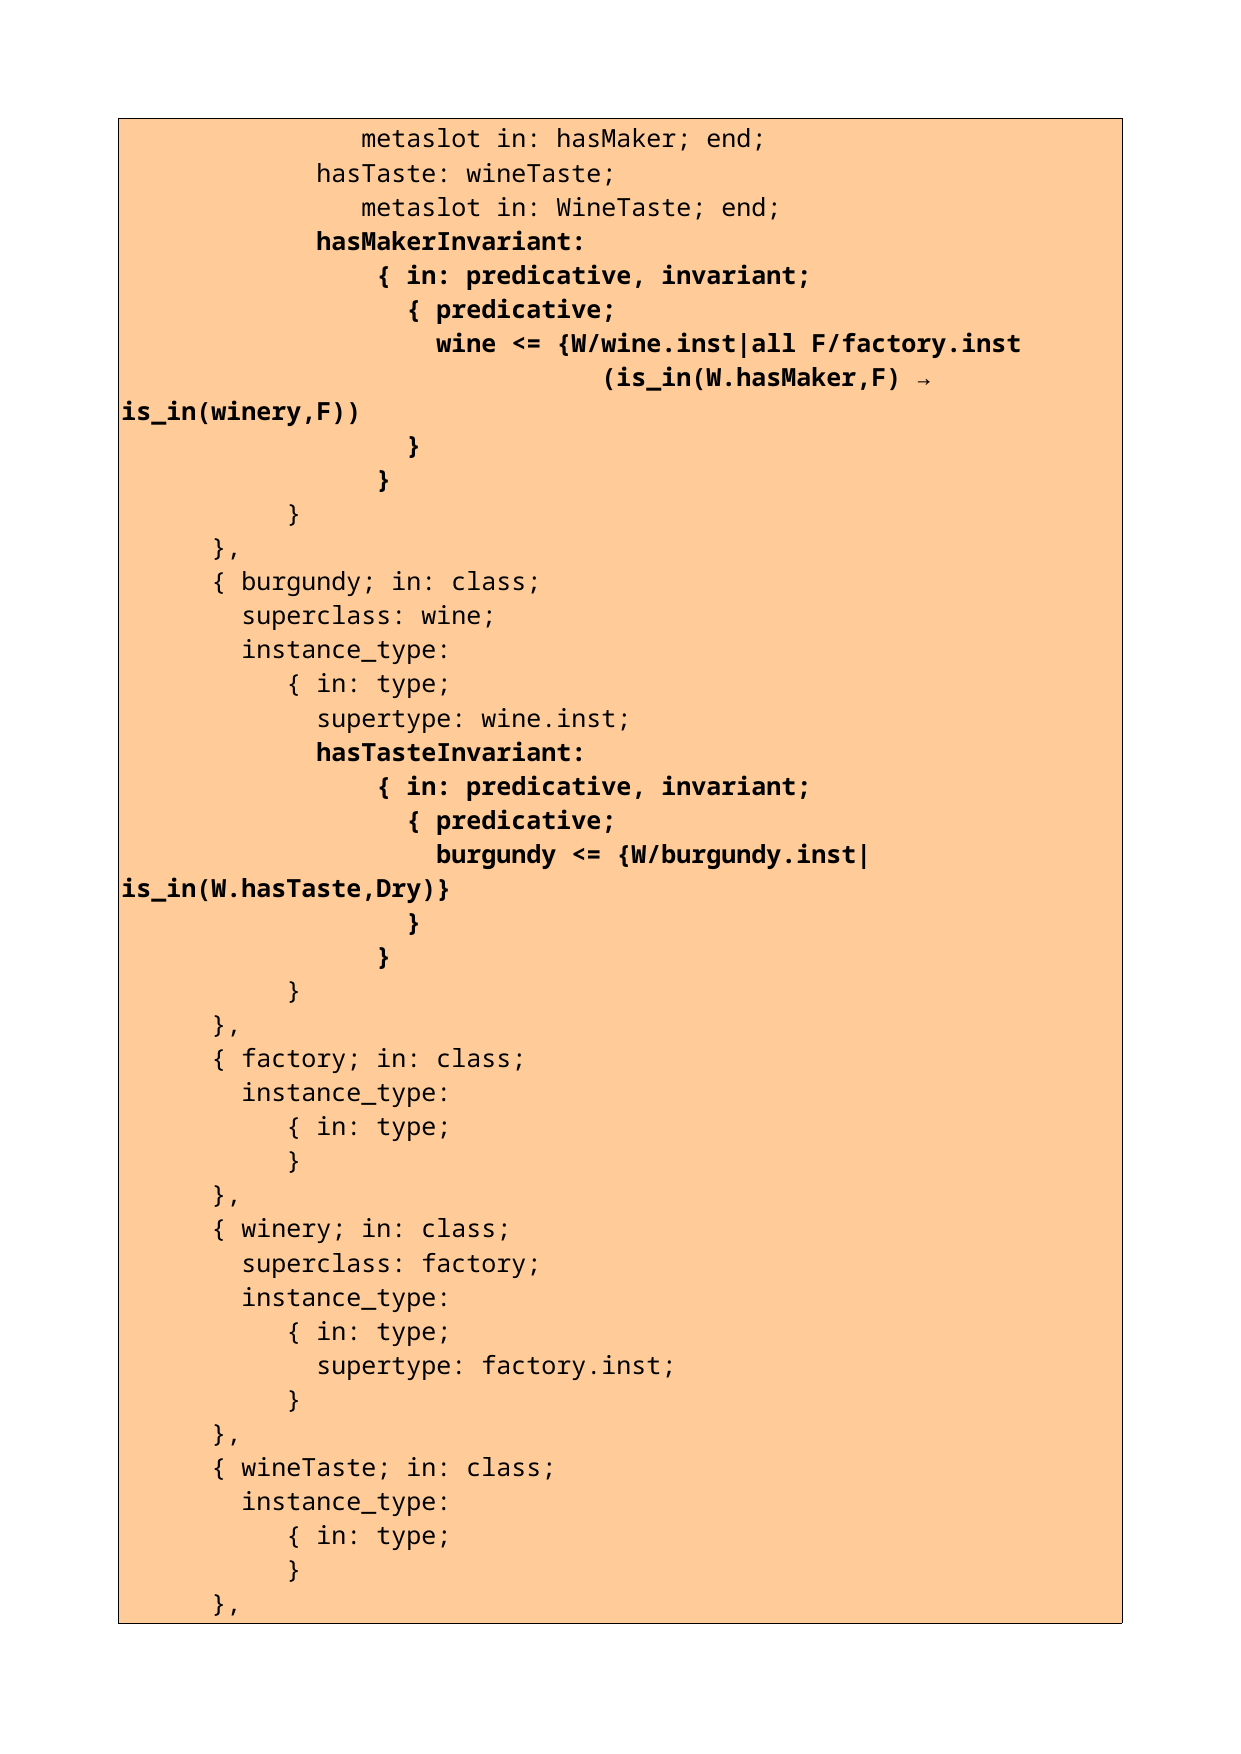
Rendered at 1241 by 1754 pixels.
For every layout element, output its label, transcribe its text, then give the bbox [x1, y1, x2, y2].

text metaslot in: hasMaker; end; hasTaste: wineTaste; metaslot in: WineTaste; end; hasMakerInvariant: { in: predicative, invariant; { predicative; wine <= {W/wine.inst|all F/factory.inst (is_in(W.hasMaker,F) → is_in(winery,F)) } } } }, { burgundy; in: class; superclass: wine; instance_type: { in: type; supertype: wine.inst; hasTasteInvariant: { in: predicative, invariant; { predicative; burgundy <= {W/burgundy.inst|is_in(W.hasTaste,Dry)} } } } }, { factory; in: class; instance_type: { in: type; } }, { winery; in: class; superclass: factory; instance_type: { in: type; supertype: factory.inst; } }, { wineTaste; in: class; instance_type: { in: type; } }, [119, 119, 1122, 1623]
